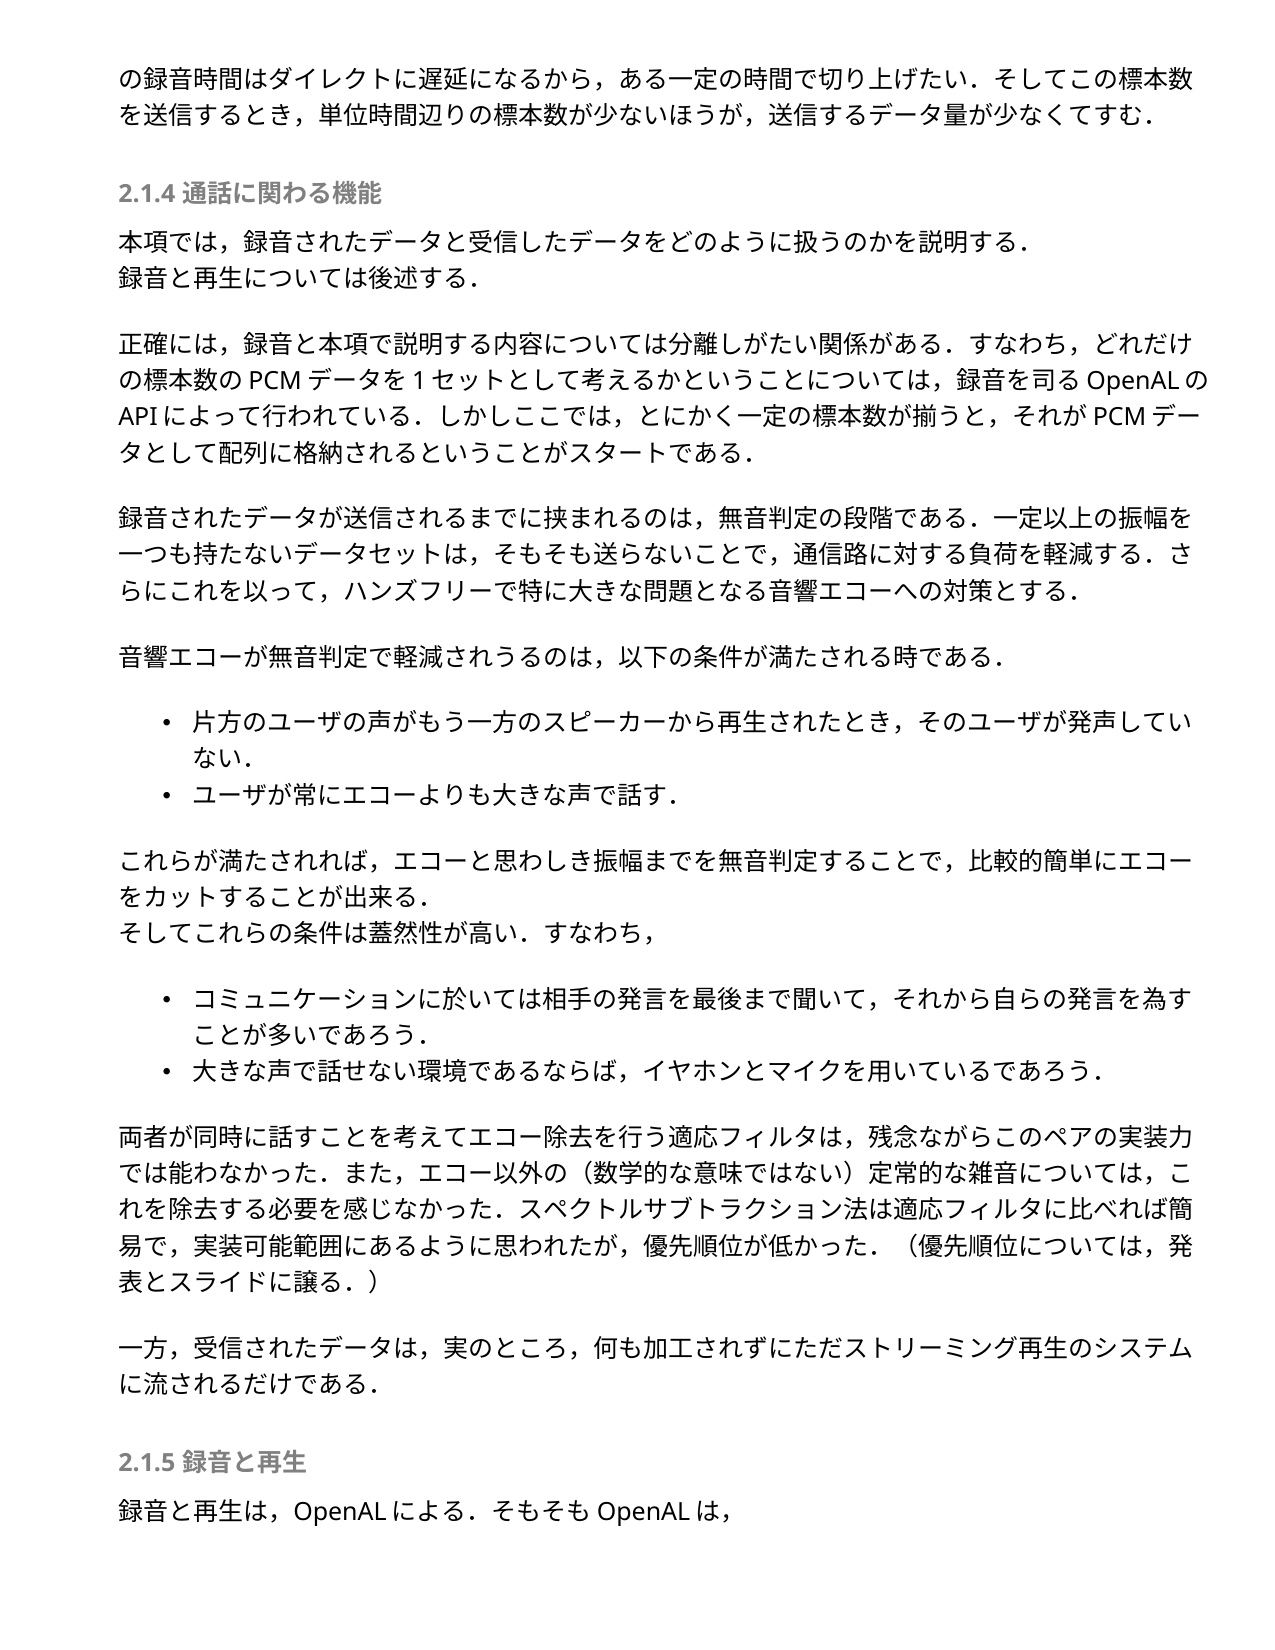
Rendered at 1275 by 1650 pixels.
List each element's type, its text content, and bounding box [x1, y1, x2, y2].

list 大きな声で話せない環境であるならば，イヤホンとマイクを用いているであろう． [162, 1052, 1216, 1088]
text 音響エコーが無音判定で軽減されうるのは，以下の条件が満たされる時である． [118, 637, 1216, 673]
text 両者が同時に話すことを考えてエコー除去を行う適応フィルタは，残念ながらこのペアの実装力では能わなかった．また，エコー以外の（数学的な意味ではない）定常的な雑音については，これを除去する必要を感じなかった．スペクトルサブトラクション法は適応フィルタに比べれば簡易で，実装可能範囲にあるように思われたが，優先順位が低かった．（優先順位については，発表とスライドに譲る．） [118, 1117, 1216, 1299]
list ユーザが常にエコーよりも大きな声で話す． [162, 775, 1216, 811]
subtitle 2.1.5 録音と再生 [118, 1443, 1216, 1479]
subtitle 2.1.4 通話に関わる機能 [118, 173, 1216, 210]
text 正確には，録音と本項で説明する内容については分離しがたい関係がある．すなわち，どれだけの標本数のPCMデータを1セットとして考えるかということについては，録音を司るOpenALのAPIによって行われている．しかしここでは，とにかく一定の標本数が揃うと，それがPCMデータとして配列に格納されるということがスタートである． [118, 324, 1216, 469]
list 片方のユーザの声がもう一方のスピーカーから再生されたとき，そのユーザが発声していない． [162, 703, 1216, 775]
text これらが満たされれば，エコーと思わしき振幅までを無音判定することで，比較的簡単にエコーをカットすることが出来る． そしてこれらの条件は蓋然性が高い．すなわち， [118, 841, 1216, 950]
text の録音時間はダイレクトに遅延になるから，ある一定の時間で切り上げたい．そしてこの標本数を送信するとき，単位時間辺りの標本数が少ないほうが，送信するデータ量が少なくてすむ． [118, 59, 1216, 132]
text 本項では，録音されたデータと受信したデータをどのように扱うのかを説明する． 録音と再生については後述する． [118, 222, 1216, 295]
list コミュニケーションに於いては相手の発言を最後まで聞いて，それから自らの発言を為すことが多いであろう． [162, 979, 1216, 1052]
text 録音と再生は，OpenALによる．そもそもOpenALは， [118, 1491, 1216, 1528]
text 録音されたデータが送信されるまでに挟まれるのは，無音判定の段階である．一定以上の振幅を一つも持たないデータセットは，そもそも送らないことで，通信路に対する負荷を軽減する．さらにこれを以って，ハンズフリーで特に大きな問題となる音響エコーへの対策とする． [118, 499, 1216, 607]
text 一方，受信されたデータは，実のところ，何も加工されずにただストリーミング再生のシステムに流されるだけである． [118, 1328, 1216, 1401]
